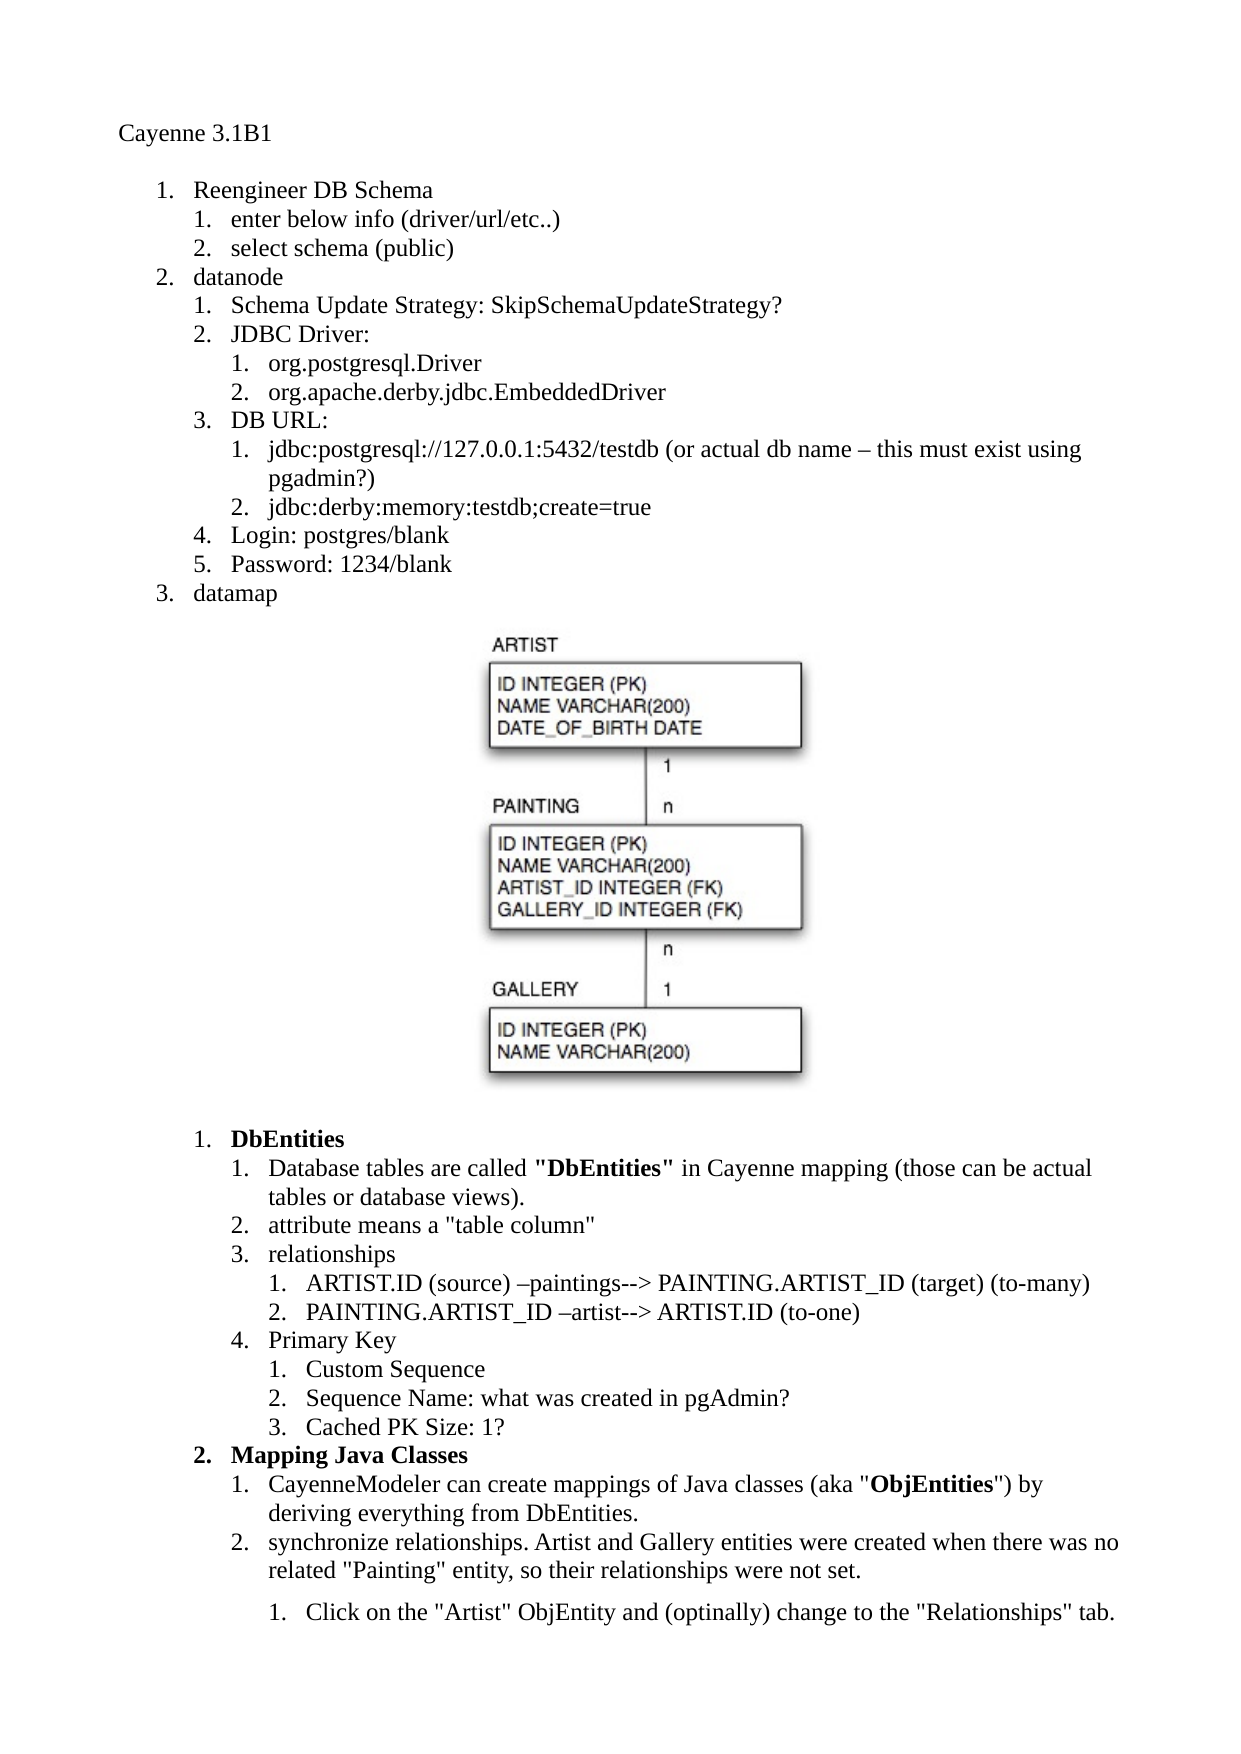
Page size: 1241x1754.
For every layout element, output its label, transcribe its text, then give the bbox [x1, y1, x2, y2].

list Reengineer DB Schema [156, 176, 1122, 204]
list attribute means a "table column" [231, 1211, 1122, 1239]
list relationships [231, 1239, 1122, 1268]
list Sequence Name: what was created in pgAdmin? [268, 1383, 1122, 1412]
text Cayenne 3.1B1 [118, 118, 1122, 147]
list JDBC Driver: [193, 319, 1122, 348]
list Schema Update Strategy: SkipSchemaUpdateStrategy? [193, 291, 1122, 319]
list CayenneModeler can create mappings of Java classes (aka "ObjEntities") by deriving everything from DbEntities. [231, 1469, 1122, 1527]
list org.postgresql.Driver [231, 348, 1122, 377]
list jdbc:postgresql://127.0.0.1:5432/testdb (or actual db name – this must exist using pgadmin?) [231, 434, 1122, 492]
list Click on the "Artist" ObjEntity and (optinally) change to the "Relationships" tab. [268, 1597, 1122, 1626]
list Password: 1234/blank [193, 549, 1122, 578]
list enter below info (driver/url/etc..) [193, 204, 1122, 233]
list jdbc:derby:memory:testdb;create=true [231, 492, 1122, 521]
list datamap [156, 578, 1122, 607]
list ARTIST.ID (source) –paintings--> PAINTING.ARTIST_ID (target) (to-many) [268, 1268, 1122, 1297]
list DB URL: [193, 406, 1122, 434]
list datanode [156, 262, 1122, 291]
picture [458, 616, 832, 1109]
list Mapping Java Classes [193, 1441, 1122, 1469]
list Custom Sequence [268, 1354, 1122, 1383]
list DbEntities [193, 1124, 1122, 1153]
list select schema (public) [193, 233, 1122, 262]
list Primary Key [231, 1326, 1122, 1354]
list Cached PK Size: 1? [268, 1412, 1122, 1441]
list Database tables are called "DbEntities" in Cayenne mapping (those can be actual tables or database views). [231, 1153, 1122, 1211]
list org.apache.derby.jdbc.EmbeddedDriver [231, 377, 1122, 406]
list synchronize relationships. Artist and Gallery entities were created when there was no related "Painting" entity, so their relationships were not set. [231, 1527, 1122, 1584]
list PAINTING.ARTIST_ID –artist--> ARTIST.ID (to-one) [268, 1297, 1122, 1326]
list Login: postgres/blank [193, 521, 1122, 549]
